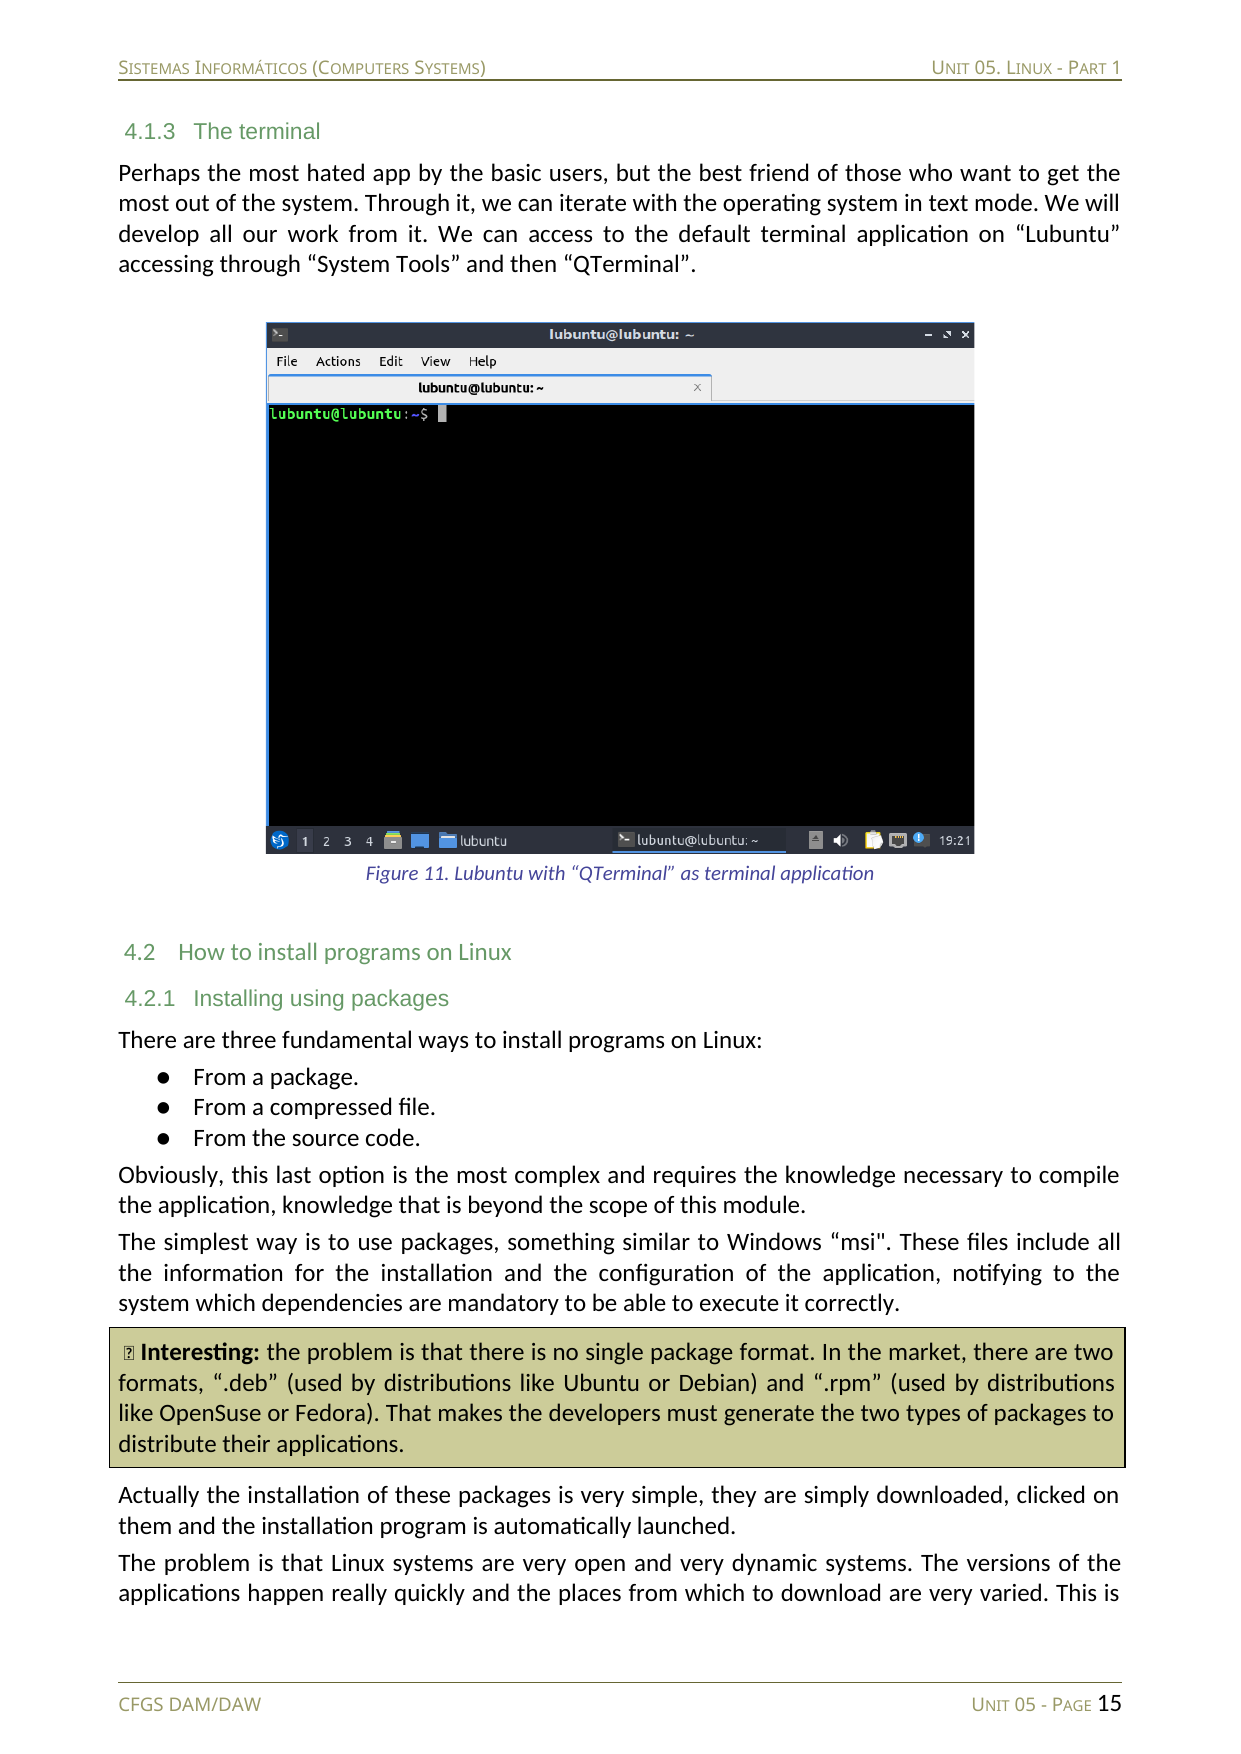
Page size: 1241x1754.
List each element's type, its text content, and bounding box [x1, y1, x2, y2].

picture [265, 322, 975, 854]
text There are three fundamental ways to install programs on Linux: [118, 1024, 1122, 1054]
subtitle Installing using packages [118, 985, 1122, 1012]
text Actually the installation of these packages is very simple, they are simply downloaded, clicked on them and the installation program is automatically launched. [118, 1479, 1122, 1541]
subtitle The terminal [118, 118, 1122, 144]
text The simplest way is to use packages, something similar to Windows “msi". These files include all the information for the installation and the configuration of the application, notifying to the system which dependencies are mandatory to be able to execute it correctly. [118, 1227, 1122, 1318]
text Obviously, this last option is the most complex and requires the knowledge necessary to compile the application, knowledge that is beyond the scope of this module. [118, 1159, 1122, 1220]
text 💬 Interesting: the problem is that there is no single package format. In the market, there are two formats, “.deb” (used by distributions like Ubuntu or Debian) and “.rpm” (used by distributions like OpenSuse or Fedora). That makes the developers must generate the two types of packages to distribute their applications. [110, 1328, 1124, 1467]
text Perhaps the most hated app by the basic users, but the best friend of those who want to get the most out of the system. Through it, we can iterate with the operating system in text mode. We will develop all our work from it. We can access to the default terminal application on “Lubuntu” accessing through “System Tools” and then “QTerminal”. [118, 157, 1122, 279]
list From the source code. [156, 1122, 1122, 1153]
text Figure 11. Lubuntu with “QTerminal” as terminal application [118, 860, 1122, 885]
text The problem is that Linux systems are very open and very dynamic systems. The versions of the applications happen really quickly and the places from which to download are very varied. This is [118, 1547, 1122, 1608]
list From a compressed file. [156, 1092, 1122, 1122]
list From a package. [156, 1061, 1122, 1092]
subtitle How to install programs on Linux [118, 936, 1122, 966]
